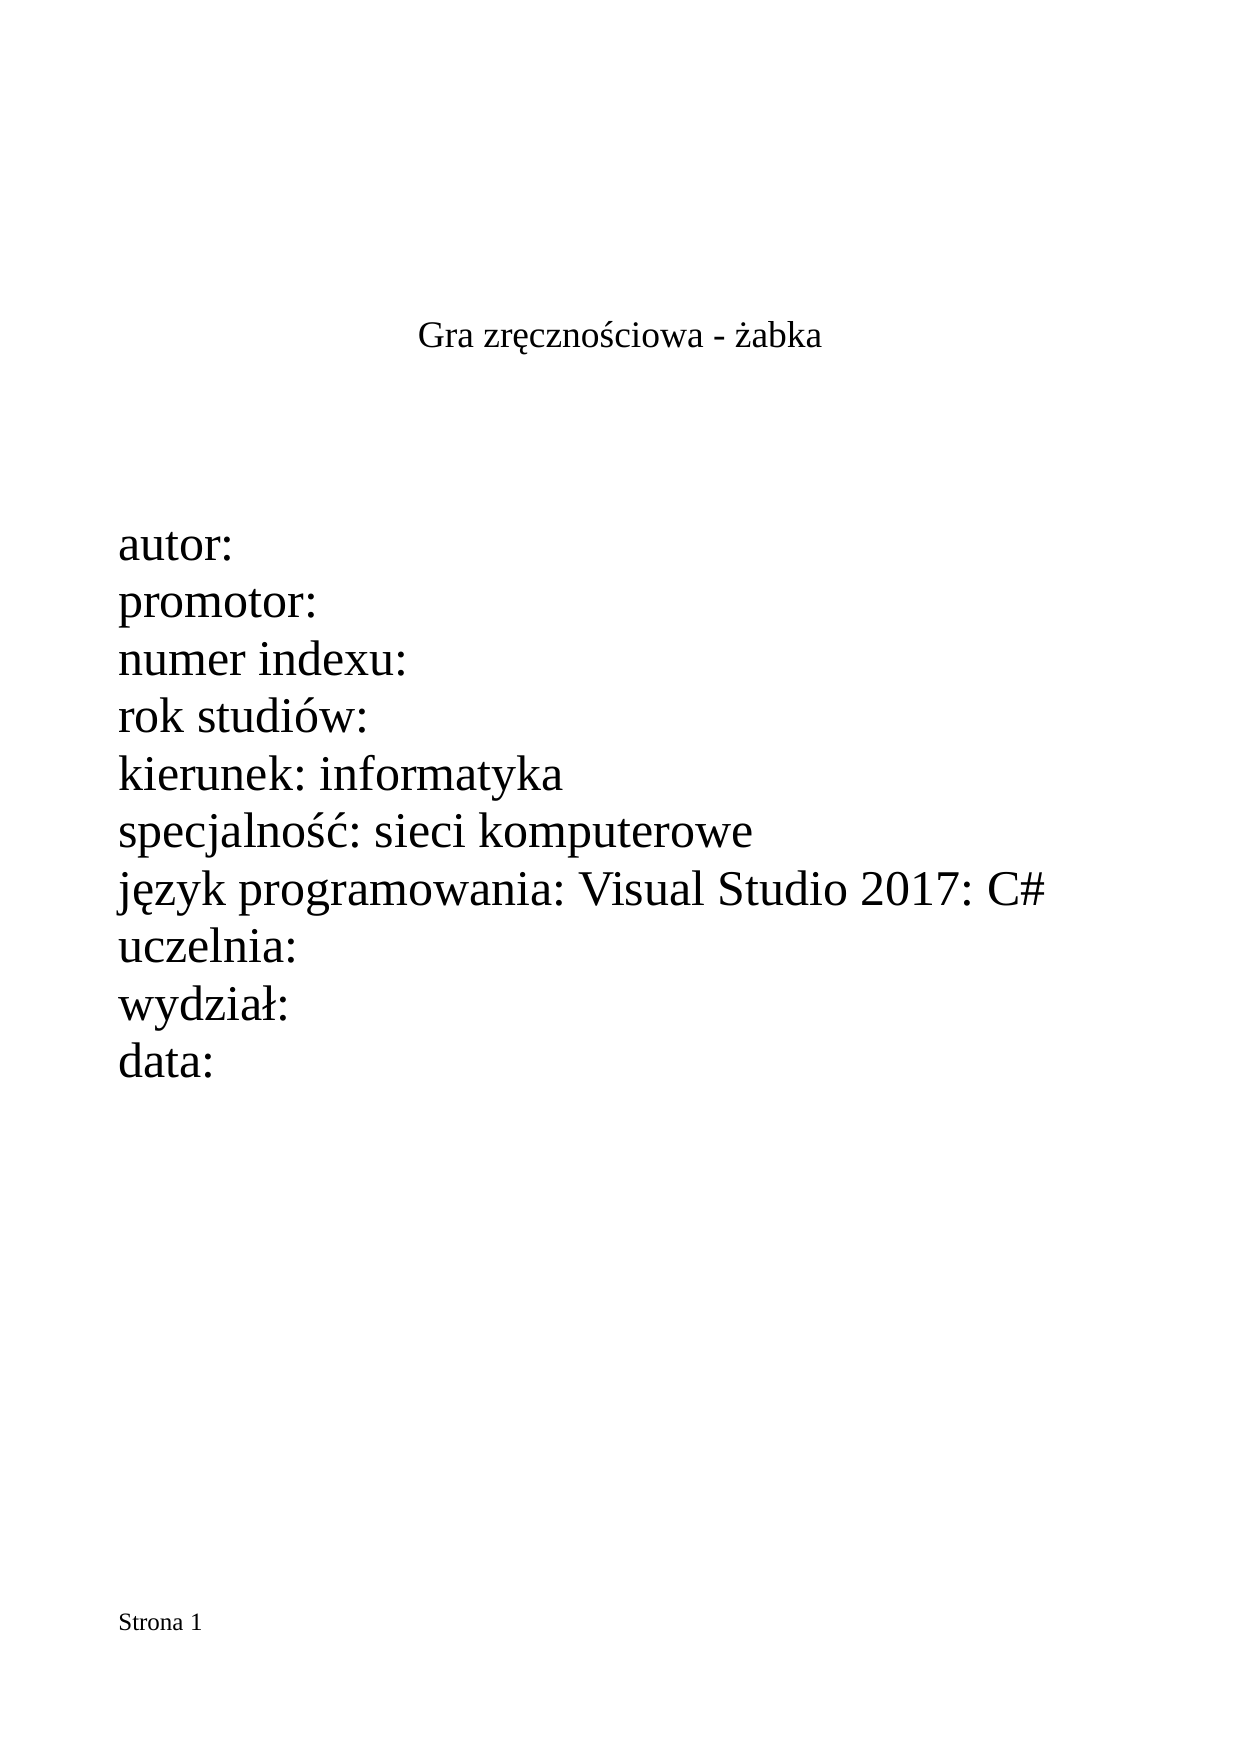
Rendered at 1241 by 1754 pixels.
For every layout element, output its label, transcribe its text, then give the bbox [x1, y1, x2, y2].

text autor: [118, 513, 1122, 571]
text Gra zręcznościowa - żabka [118, 312, 1122, 355]
text język programowania: Visual Studio 2017: C# [118, 858, 1122, 916]
text wydział: [118, 973, 1122, 1031]
text kierunek: informatyka [118, 743, 1122, 801]
text promotor: [118, 571, 1122, 628]
text rok studiów: [118, 686, 1122, 743]
text numer indexu: [118, 628, 1122, 686]
text data: [118, 1031, 1122, 1088]
text specjalność: sieci komputerowe [118, 801, 1122, 858]
text uczelnia: [118, 916, 1122, 973]
